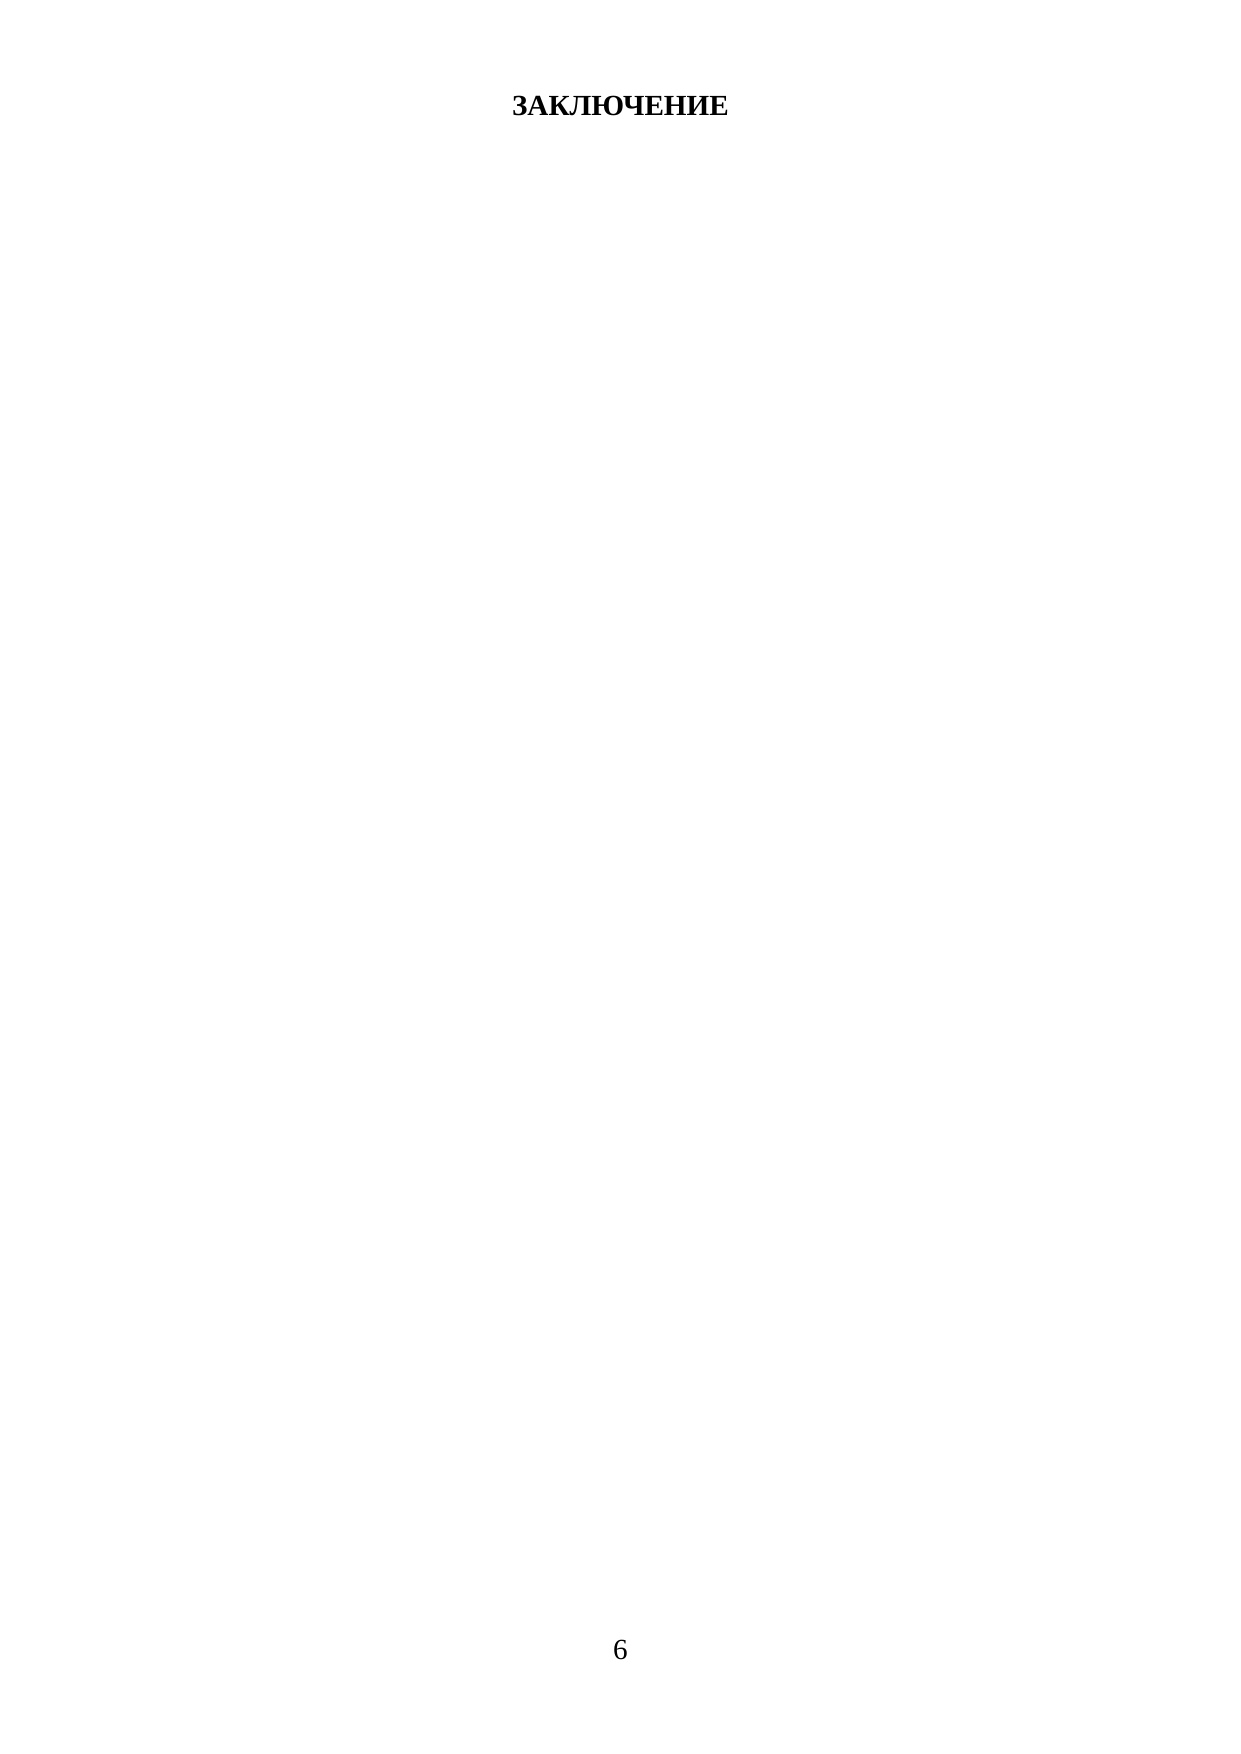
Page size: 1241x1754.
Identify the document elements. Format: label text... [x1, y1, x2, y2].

subtitle Заключение [88, 88, 1152, 122]
